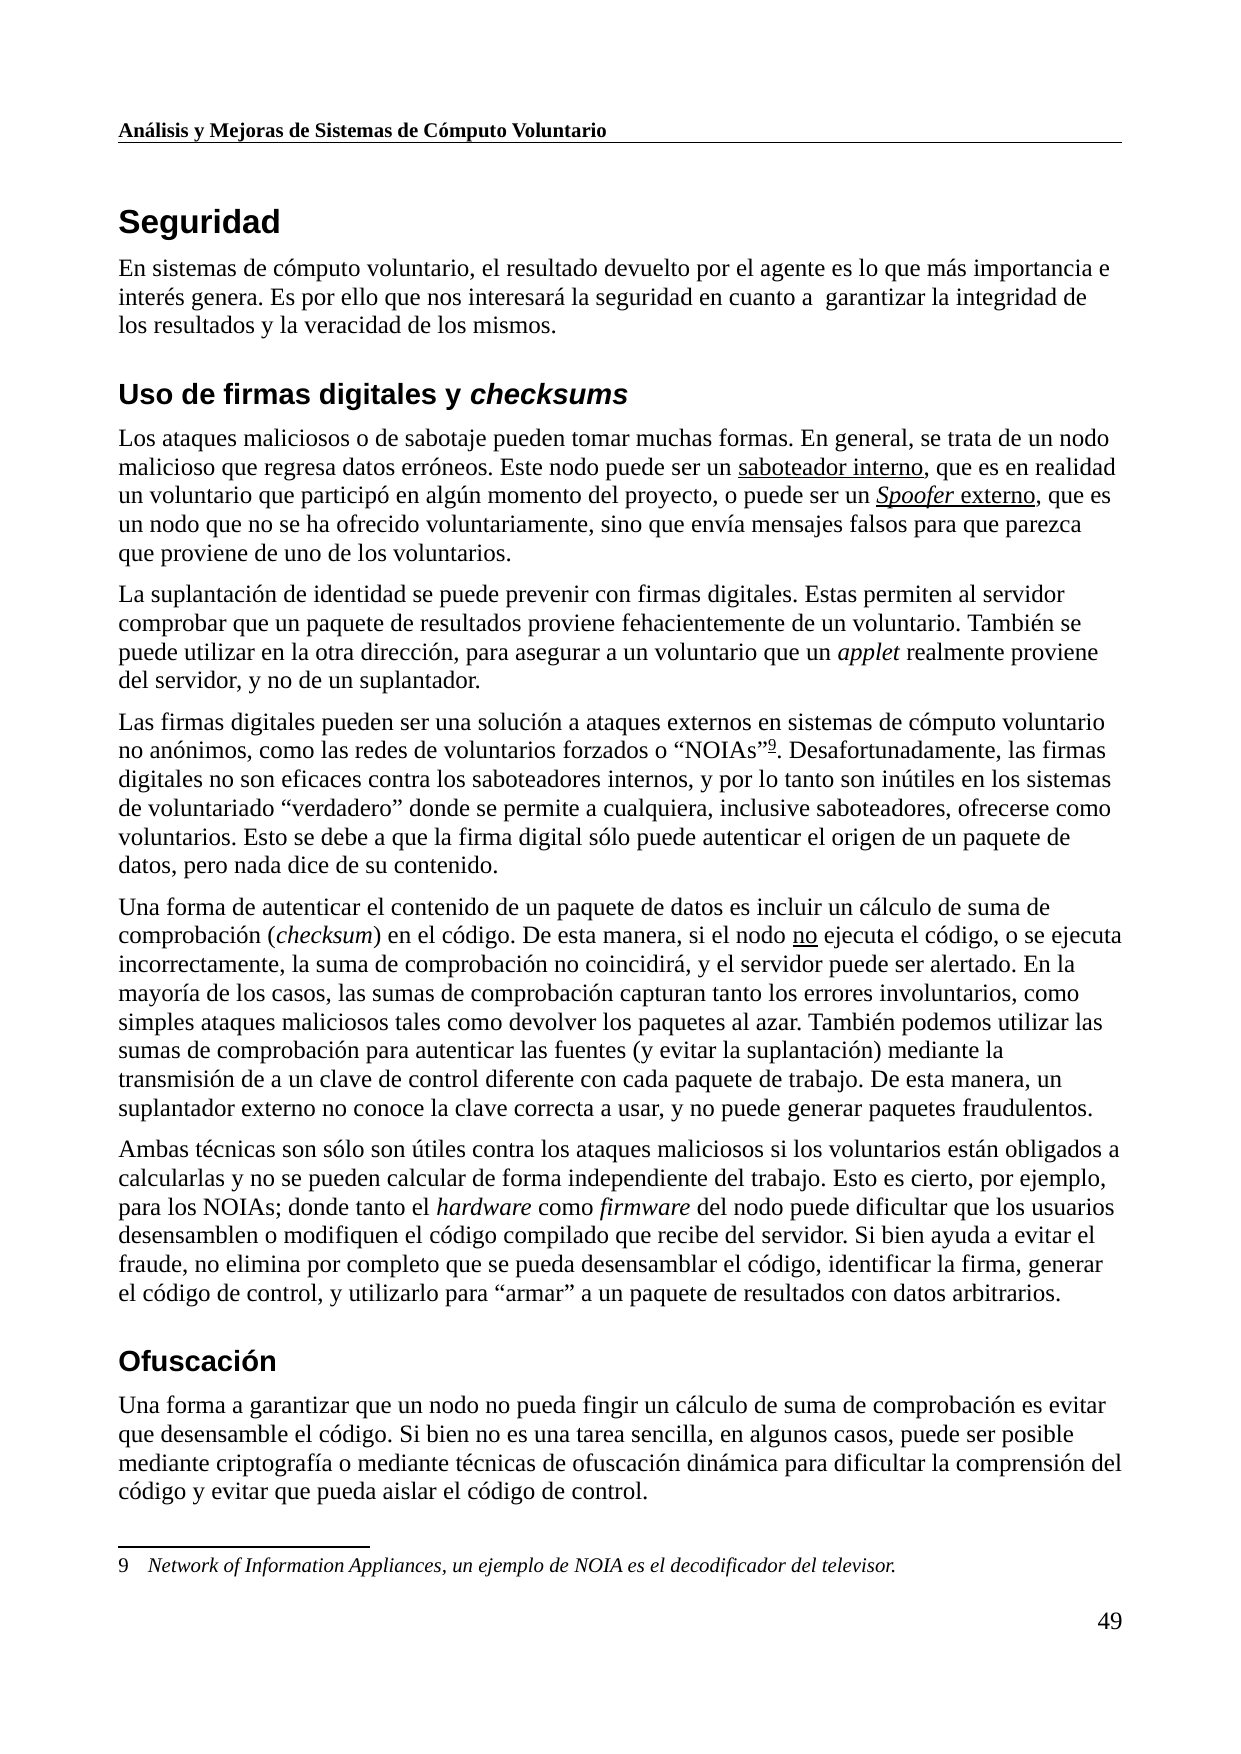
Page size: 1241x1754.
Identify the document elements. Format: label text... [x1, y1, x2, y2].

text Las firmas digitales pueden ser una solución a ataques externos en sistemas de cómputo voluntario no anónimos, como las redes de voluntarios forzados o “NOIAs”. Desafortunadamente, las firmas digitales no son eficaces contra los saboteadores internos, y por lo tanto son inútiles en los sistemas de voluntariado “verdadero” donde se permite a cualquiera, inclusive saboteadores, ofrecerse como voluntarios. Esto se debe a que la firma digital sólo puede autenticar el origen de un paquete de datos, pero nada dice de su contenido. [118, 707, 1122, 879]
subtitle Uso de firmas digitales y checksums [118, 377, 1122, 410]
text Una forma a garantizar que un nodo no pueda fingir un cálculo de suma de comprobación es evitar que desensamble el código. Si bien no es una tarea sencilla, en algunos casos, puede ser posible mediante criptografía o mediante técnicas de ofuscación dinámica para dificultar la comprensión del código y evitar que pueda aislar el código de control. [118, 1390, 1122, 1505]
text En sistemas de cómputo voluntario, el resultado devuelto por el agente es lo que más importancia e interés genera. Es por ello que nos interesará la seguridad en cuanto a garantizar la integridad de los resultados y la veracidad de los mismos. [118, 253, 1122, 339]
text Los ataques maliciosos o de sabotaje pueden tomar muchas formas. En general, se trata de un nodo malicioso que regresa datos erróneos. Este nodo puede ser un saboteador interno, que es en realidad un voluntario que participó en algún momento del proyecto, o puede ser un Spoofer externo, que es un nodo que no se ha ofrecido voluntariamente, sino que envía mensajes falsos para que parezca que proviene de uno de los voluntarios. [118, 423, 1122, 567]
text La suplantación de identidad se puede prevenir con firmas digitales. Estas permiten al servidor comprobar que un paquete de resultados proviene fehacientemente de un voluntario. También se puede utilizar en la otra dirección, para asegurar a un voluntario que un applet realmente proviene del servidor, y no de un suplantador. [118, 579, 1122, 694]
subtitle Ofuscación [118, 1344, 1122, 1378]
text Network of Information Appliances, un ejemplo de NOIA es el decodificador del televisor. [118, 1553, 1122, 1577]
subtitle Seguridad [118, 202, 1122, 241]
text Ambas técnicas son sólo son útiles contra los ataques maliciosos si los voluntarios están obligados a calcularlas y no se pueden calcular de forma independiente del trabajo. Esto es cierto, por ejemplo, para los NOIAs; donde tanto el hardware como firmware del nodo puede dificultar que los usuarios desensamblen o modifiquen el código compilado que recibe del servidor. Si bien ayuda a evitar el fraude, no elimina por completo que se pueda desensamblar el código, identificar la firma, generar el código de control, y utilizarlo para “armar” a un paquete de resultados con datos arbitrarios. [118, 1134, 1122, 1307]
text Una forma de autenticar el contenido de un paquete de datos es incluir un cálculo de suma de comprobación (checksum) en el código. De esta manera, si el nodo no ejecuta el código, o se ejecuta incorrectamente, la suma de comprobación no coincidirá, y el servidor puede ser alertado. En la mayoría de los casos, las sumas de comprobación capturan tanto los errores involuntarios, como simples ataques maliciosos tales como devolver los paquetes al azar. También podemos utilizar las sumas de comprobación para autenticar las fuentes (y evitar la suplantación) mediante la transmisión de a un clave de control diferente con cada paquete de trabajo. De esta manera, un suplantador externo no conoce la clave correcta a usar, y no puede generar paquetes fraudulentos. [118, 892, 1122, 1122]
